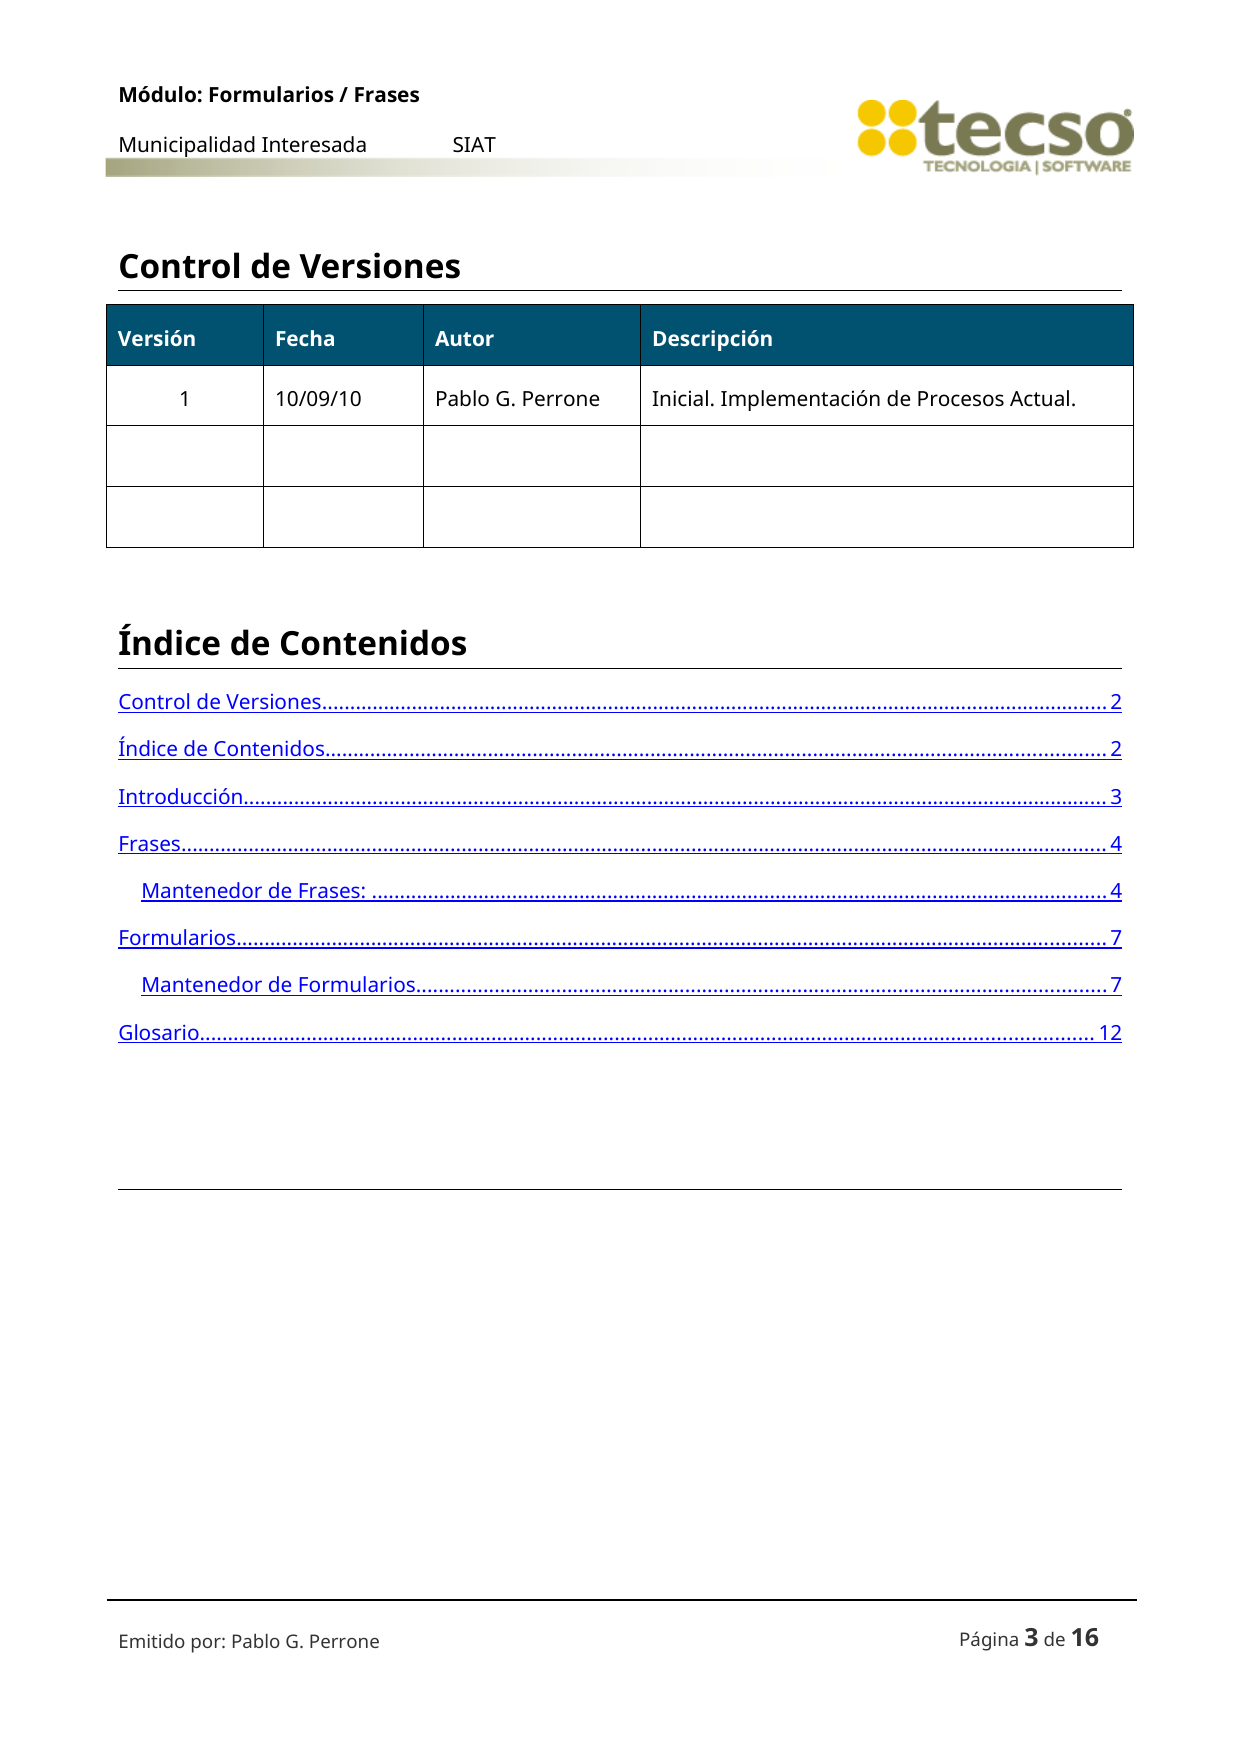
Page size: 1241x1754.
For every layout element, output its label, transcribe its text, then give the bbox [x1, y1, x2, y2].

table_cell [424, 487, 640, 547]
table_cell [264, 426, 423, 486]
subtitle Control de Versiones [118, 243, 1122, 290]
table_cell 1 [107, 366, 263, 425]
table_header Autor [424, 305, 640, 365]
table_cell [424, 426, 640, 486]
text Frases 4 [118, 829, 1122, 853]
table_cell [107, 426, 263, 486]
table_header Descripción [641, 305, 1133, 365]
table_cell [107, 487, 263, 547]
table_cell [264, 487, 423, 547]
text Mantenedor de Frases: 4 [141, 876, 1122, 900]
table_cell [641, 426, 1133, 486]
picture [105, 100, 1134, 177]
subtitle Índice de Contenidos [118, 620, 1122, 668]
table_cell [641, 487, 1133, 547]
table_header Versión [107, 305, 263, 365]
text Índice de Contenidos 2 [118, 734, 1122, 759]
text Formularios 7 [118, 923, 1122, 947]
table_cell 10/09/10 [264, 366, 423, 425]
text Introducción 3 [118, 782, 1122, 806]
text Mantenedor de Formularios 7 [141, 971, 1122, 995]
text Control de Versiones 2 [118, 687, 1122, 712]
table_cell Inicial. Implementación de Procesos Actual. [641, 366, 1133, 425]
text Glosario 12 [118, 1018, 1122, 1042]
table_cell Pablo G. Perrone [424, 366, 640, 425]
table_header Fecha [264, 305, 423, 365]
